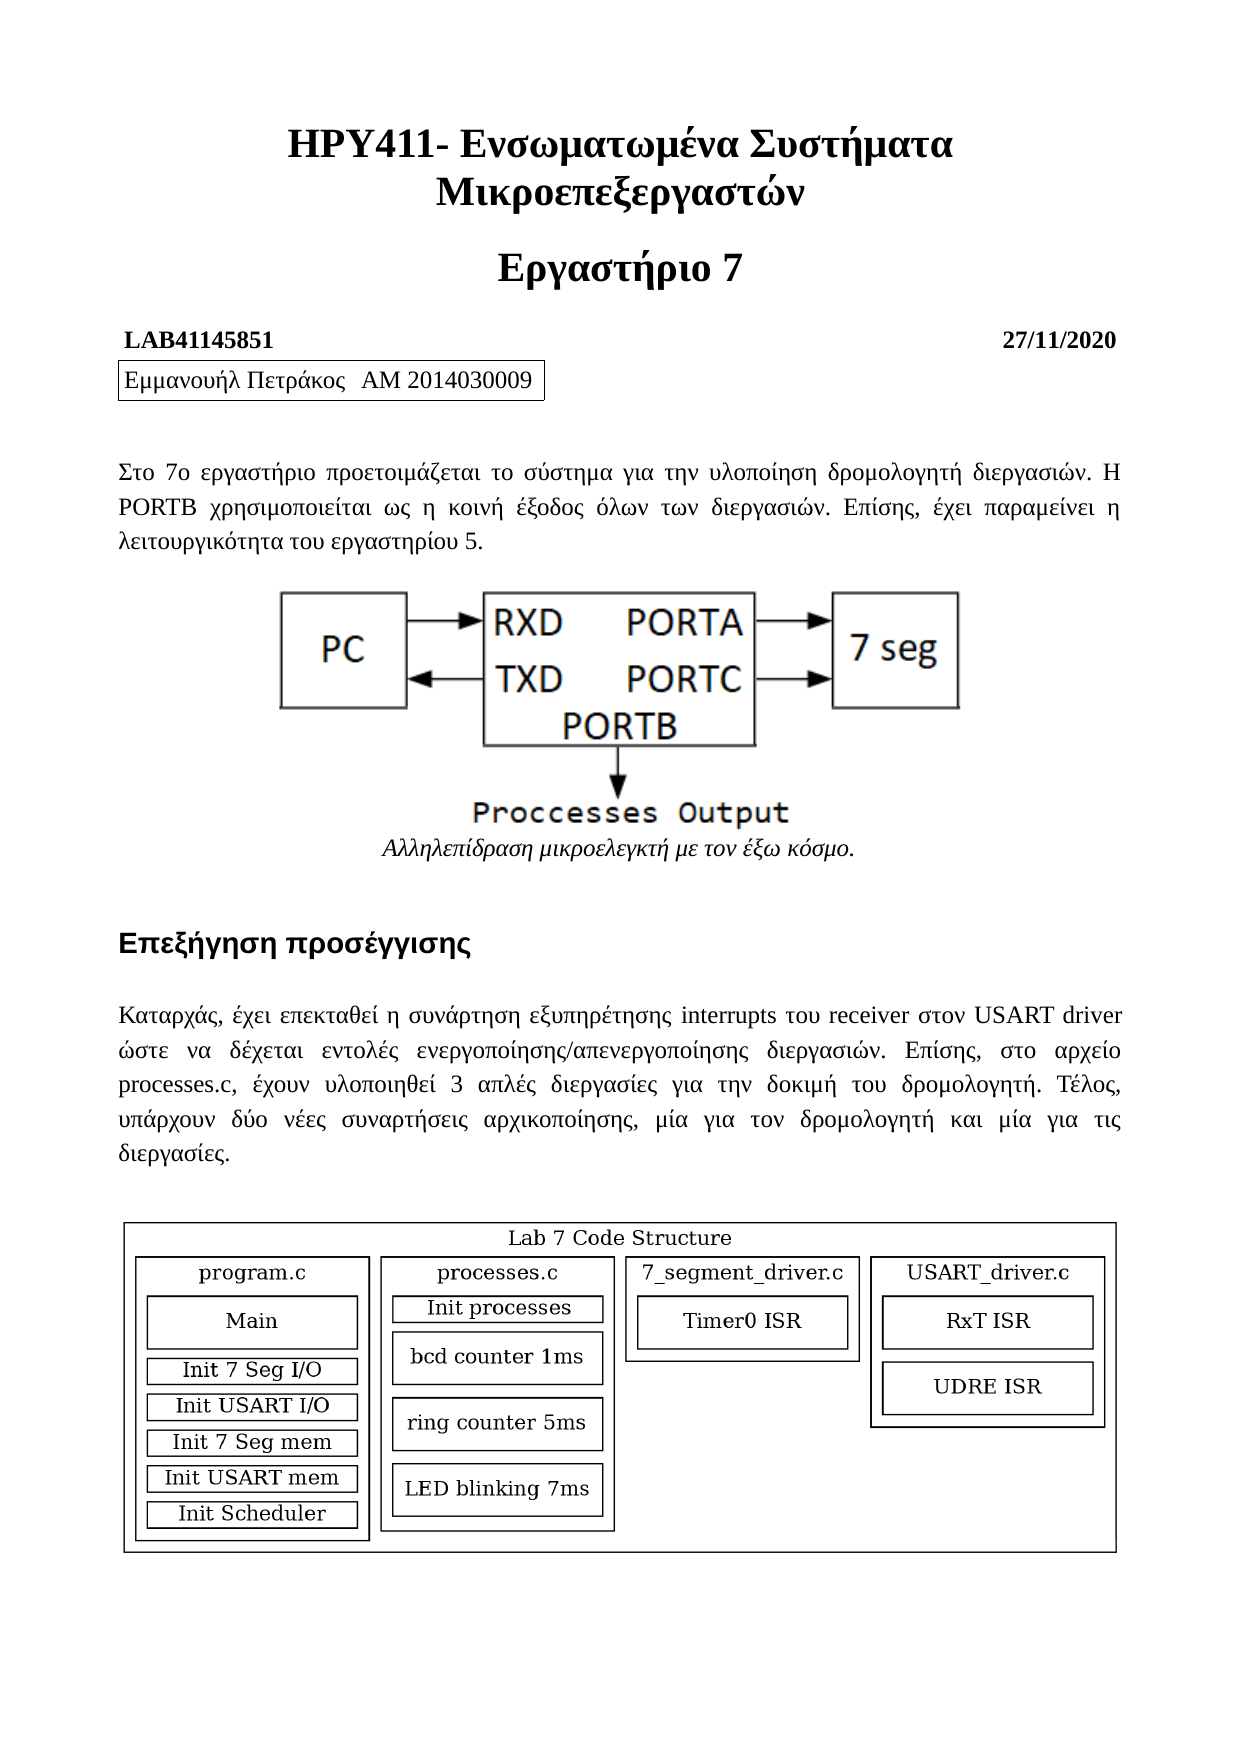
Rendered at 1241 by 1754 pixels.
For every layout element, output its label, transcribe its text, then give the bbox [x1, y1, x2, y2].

text Εργαστήριο 7 [118, 243, 1122, 291]
table_header Εμμανουήλ Πετράκος [119, 361, 355, 400]
table_header ΑΜ 2014030009 [355, 361, 544, 400]
text Καταρχάς, έχει επεκταθεί η συνάρτηση εξυπηρέτησης interrupts του receiver στον USART driver ώστε να δέχεται εντολές ενεργοποίησης/απενεργοποίησης διεργασιών. Επίσης, στο αρχείο processes.c, έχουν υλοποιηθεί 3 απλές διεργασίες για την δοκιμή του δρομολογητή. Τέλος, υπάρχουν δύο νέες συναρτήσεις αρχικοποίησης, μία για τον δρομολογητή και μία για τις διεργασίες. [118, 1001, 1122, 1167]
table_header LAB41145851 [118, 319, 620, 359]
text Αλληλεπίδραση μικροελεγκτή με τον έξω κόσμο. [276, 834, 964, 862]
picture [275, 588, 965, 834]
picture [118, 1216, 1123, 1558]
text Στο 7ο εργαστήριο προετοιμάζεται το σύστημα για την υλοποίηση δρομολογητή διεργασιών. Η PORTB χρησιμοποιείται ως η κοινή έξοδος όλων των διεργασιών. Επίσης, έχει παραμείνει η λειτουργικότητα του εργαστηρίου 5. [118, 457, 1122, 555]
text ΗΡΥ411- Ενσωματωμένα Συστήματα Μικροεπεξεργαστών [118, 118, 1122, 214]
subtitle Επεξήγηση προσέγγισης [118, 926, 1122, 959]
table_header 27/11/2020 [620, 319, 1122, 359]
